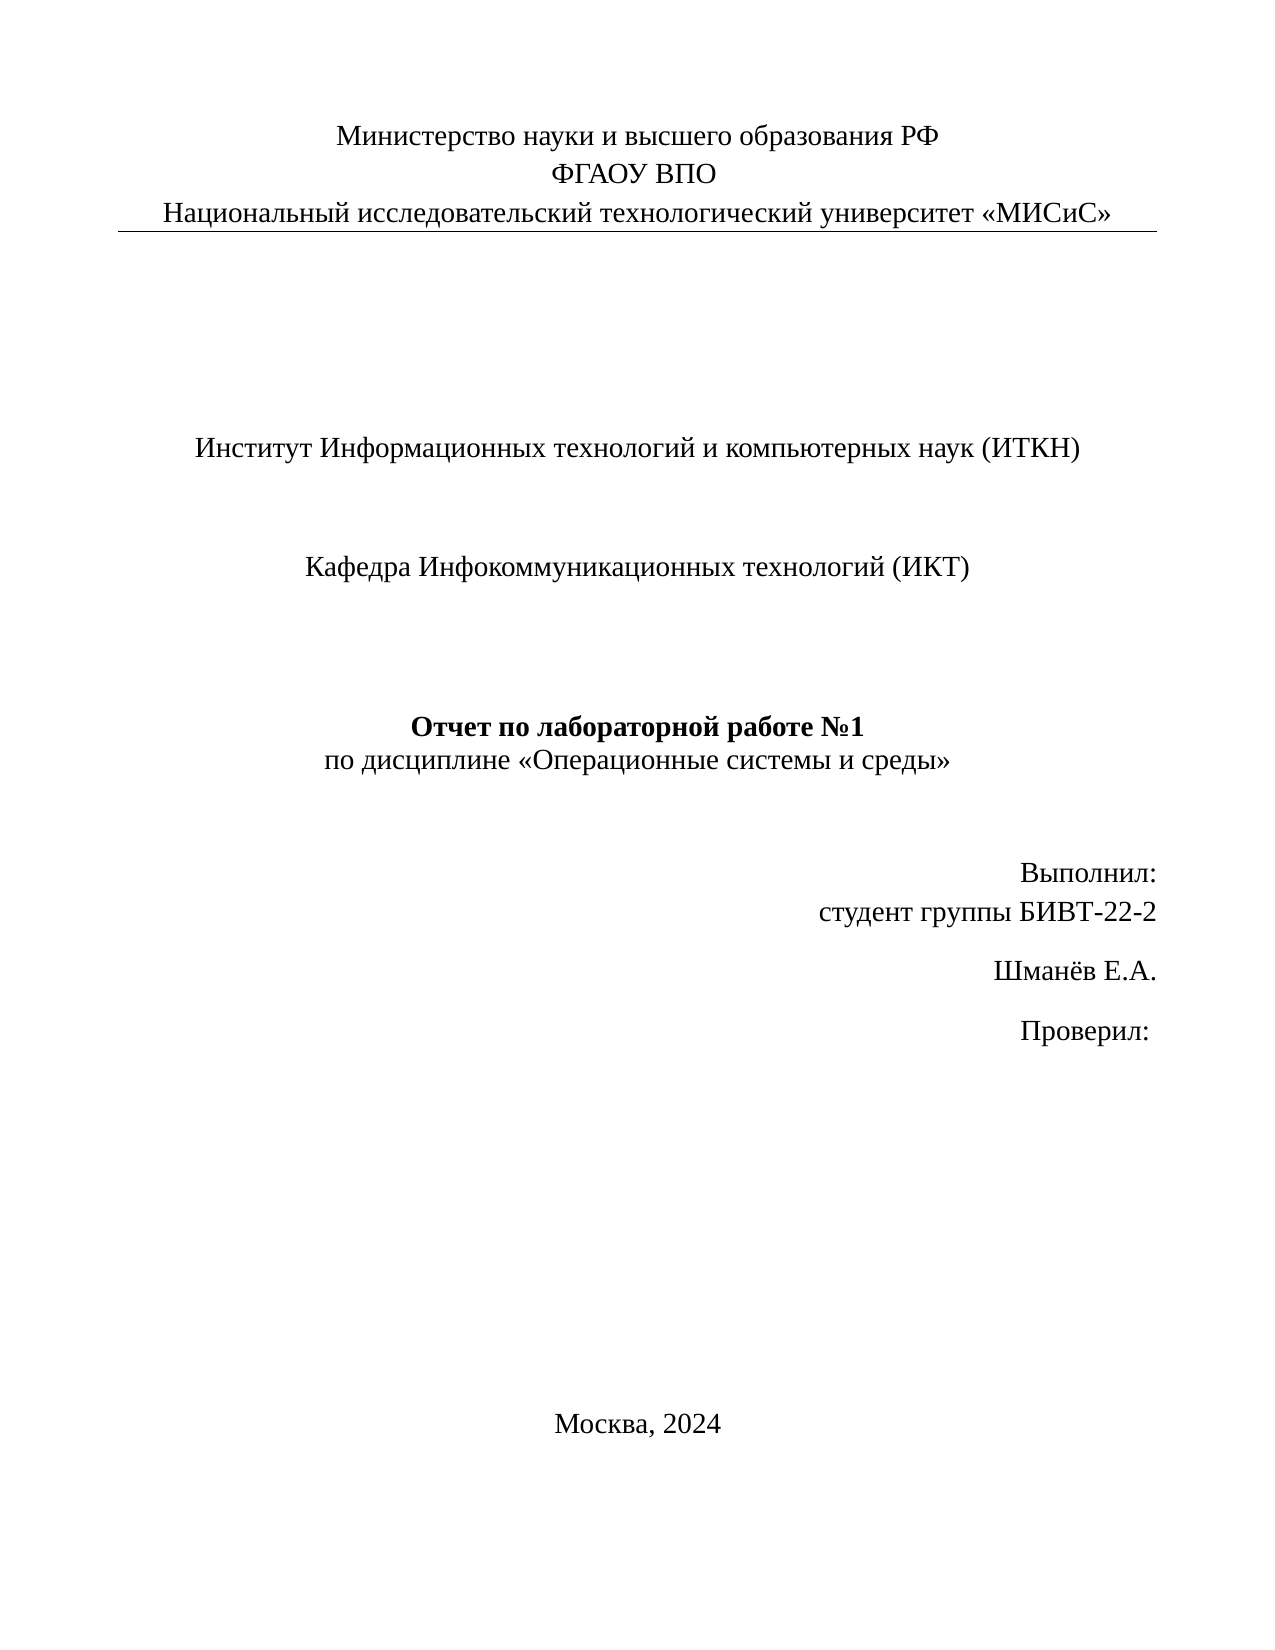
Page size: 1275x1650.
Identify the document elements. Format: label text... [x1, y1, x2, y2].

text Национальный исследовательский технологический университет «МИСиС» [118, 195, 1157, 231]
text Проверил: [118, 1013, 1157, 1046]
text Кафедра Инфокоммуникационных технологий (ИКТ) [118, 549, 1157, 582]
text Москва, 2024 [118, 1406, 1157, 1439]
text по дисциплине «Операционные системы и среды» [118, 742, 1157, 776]
text Министерство науки и высшего образования РФ ФГАОУ ВПО [118, 118, 1157, 190]
text Отчет по лабораторной работе №1 [118, 709, 1157, 742]
text Шманёв Е.А. [118, 953, 1157, 987]
text Институт Информационных технологий и компьютерных наук (ИТКН) [118, 430, 1157, 464]
text Выполнил: студент группы БИВТ-22-2 [118, 856, 1157, 928]
